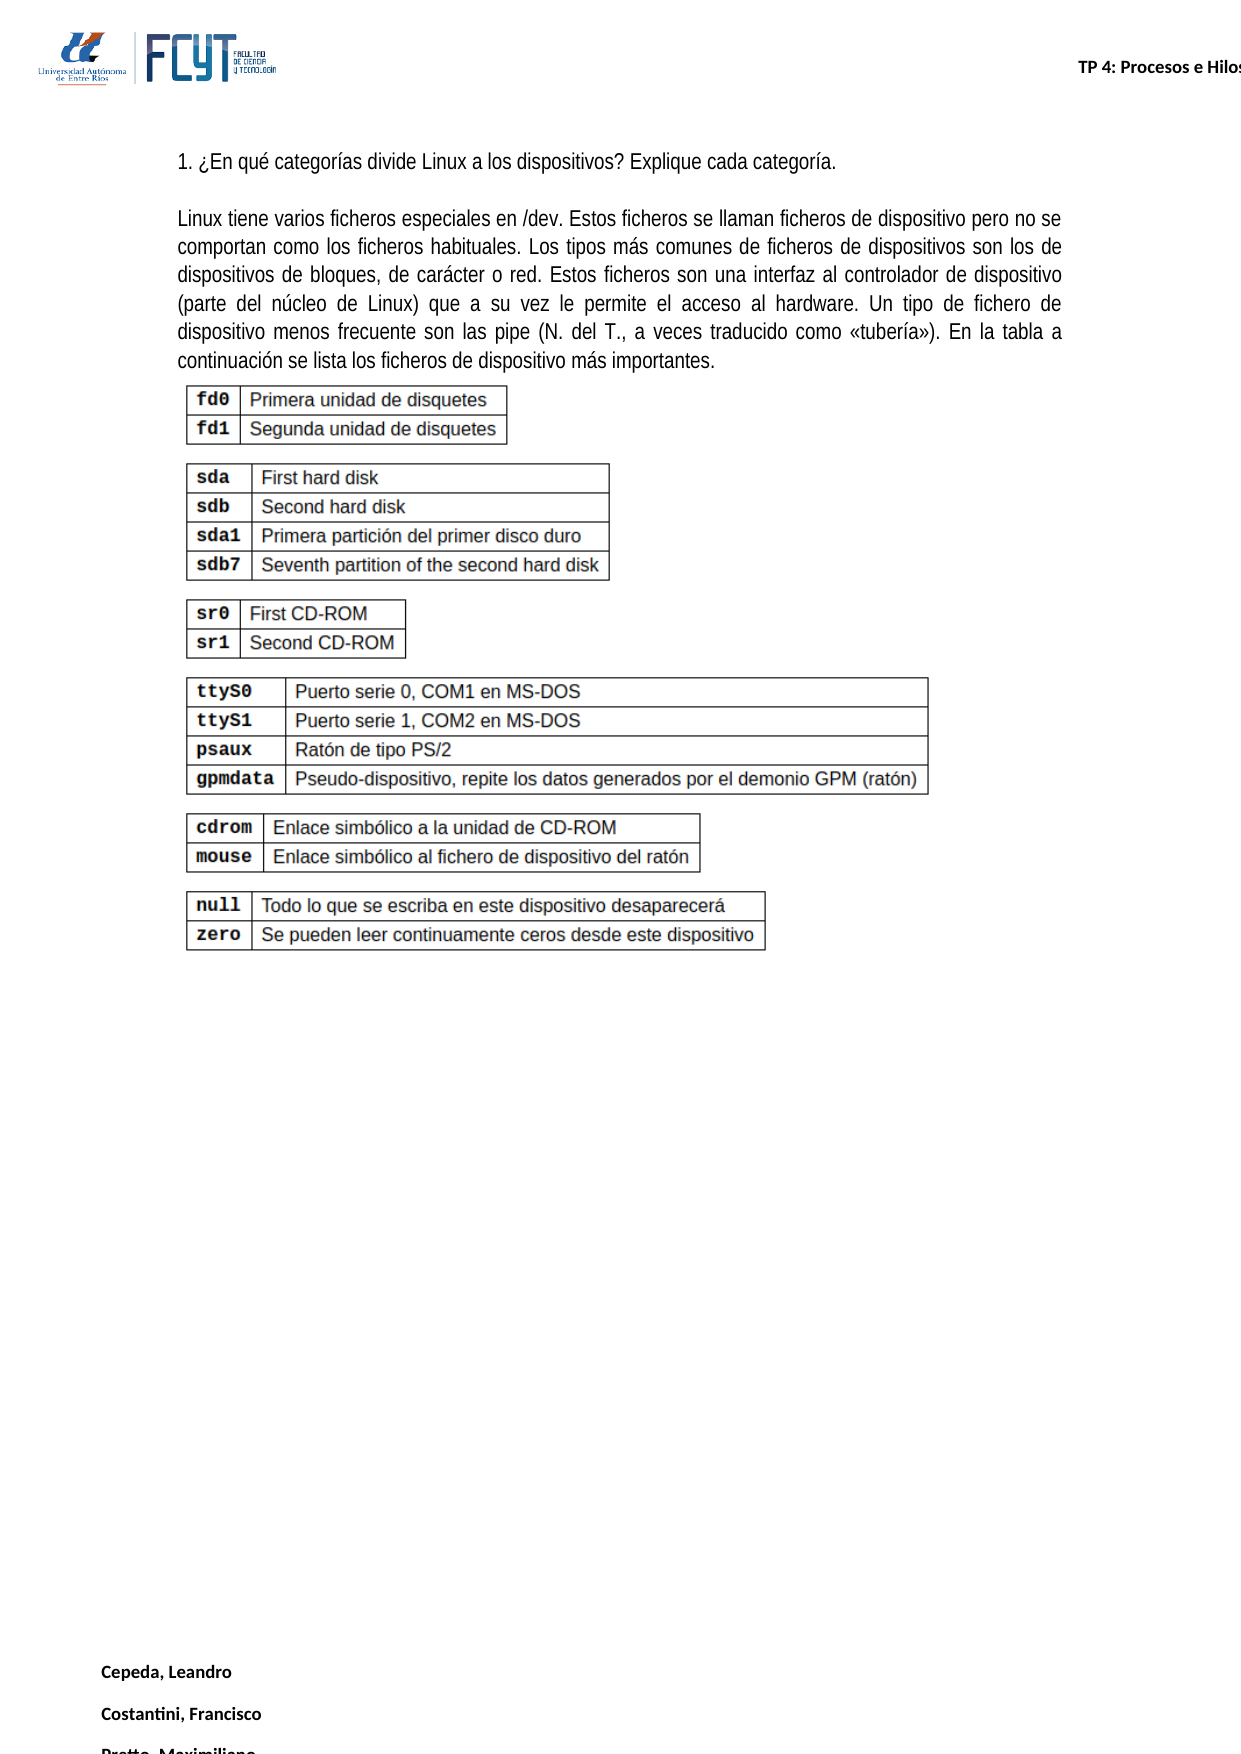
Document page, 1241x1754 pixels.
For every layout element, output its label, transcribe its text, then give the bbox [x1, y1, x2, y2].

list Linux tiene varios ficheros especiales en /dev. Estos ficheros se llaman ficheros de dispositivo pero no se comportan como los ficheros habituales. Los tipos más comunes de ficheros de dispositivos son los de dispositivos de bloques, de carácter o red. Estos ficheros son una interfaz al controlador de dispositivo (parte del núcleo de Linux) que a su vez le permite el acceso al hardware. Un tipo de fichero de dispositivo menos frecuente son las pipe (N. del T., a veces traducido como «tubería»). En la tabla a continuación se lista los ficheros de dispositivo más importantes. [177, 204, 1063, 373]
list 1. ¿En qué categorías divide Linux a los dispositivos? Explique cada categoría. [177, 148, 1063, 174]
picture [33, 28, 281, 92]
picture [177, 375, 945, 961]
